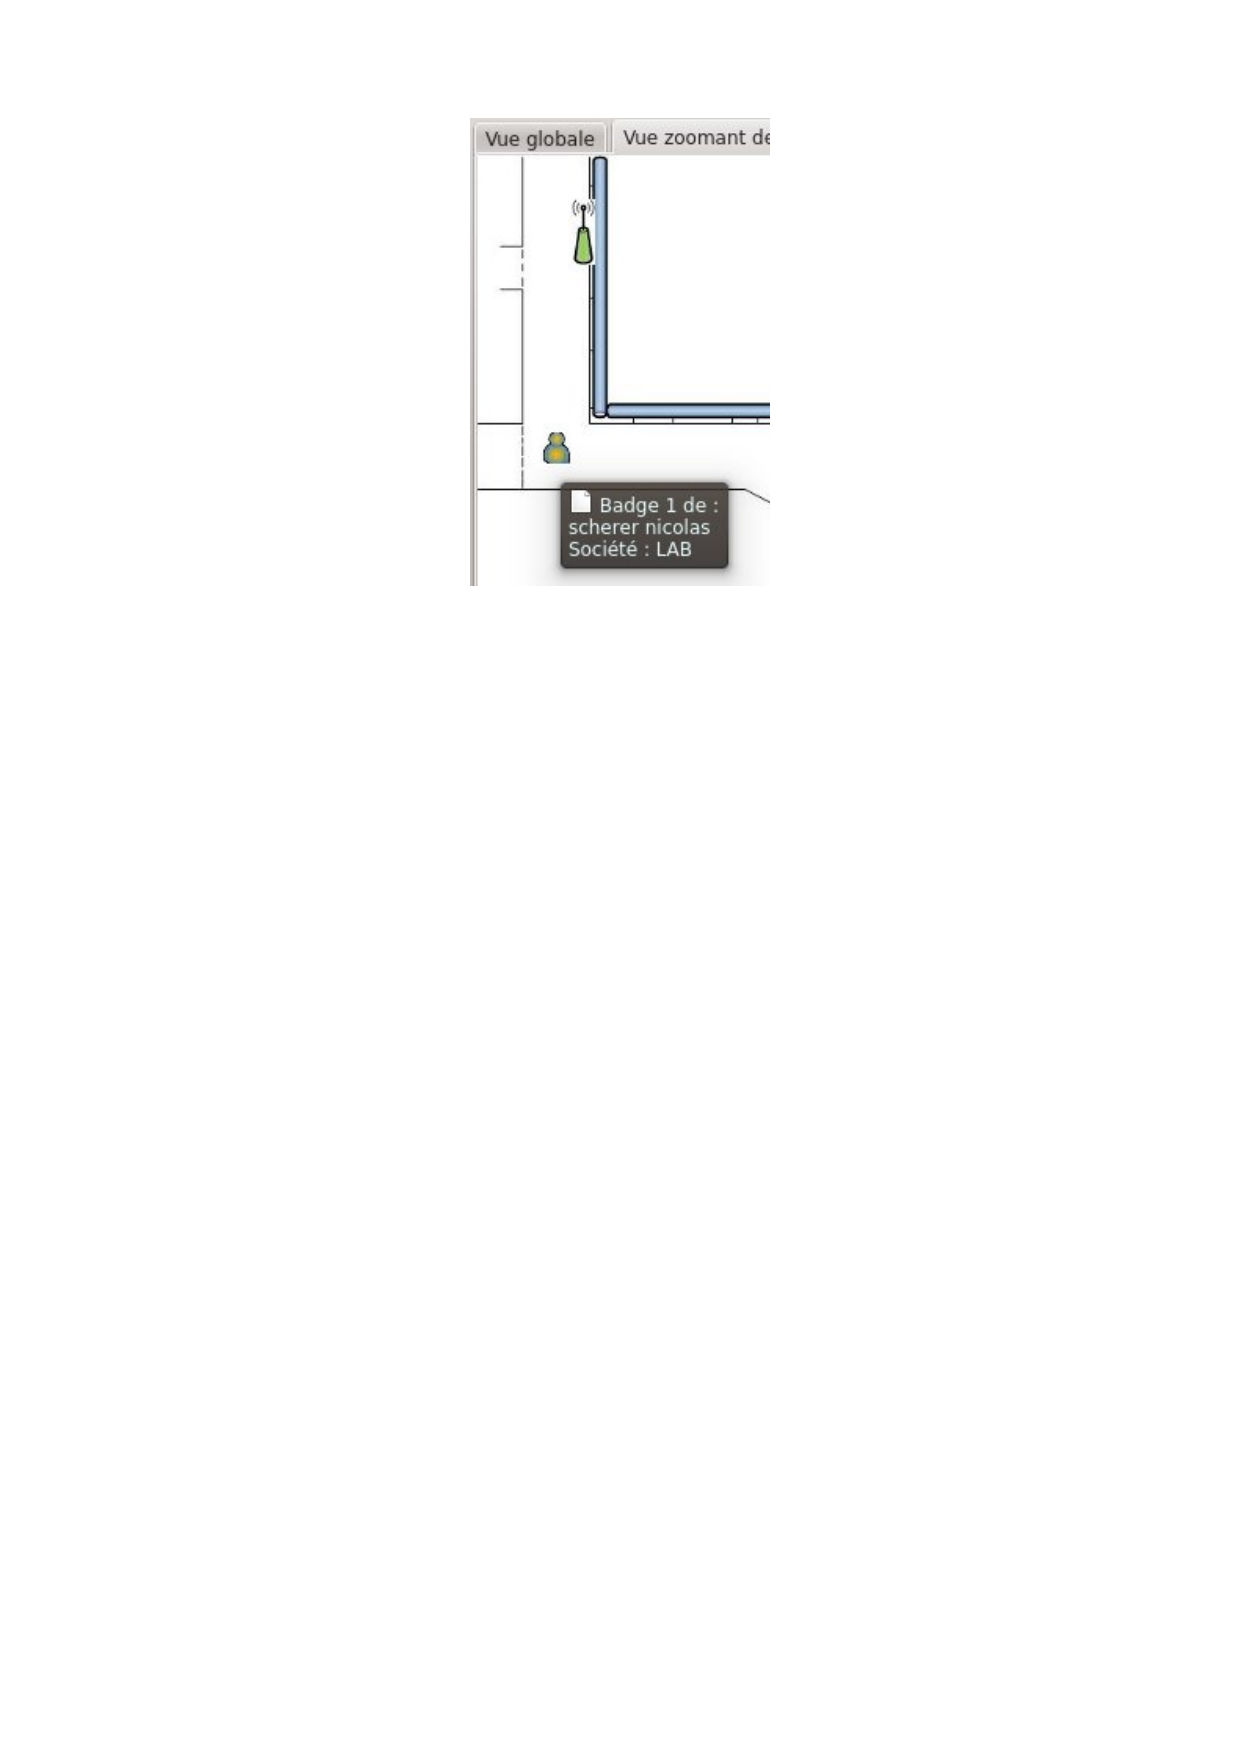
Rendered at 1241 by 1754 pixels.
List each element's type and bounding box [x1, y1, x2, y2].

picture [470, 118, 770, 586]
